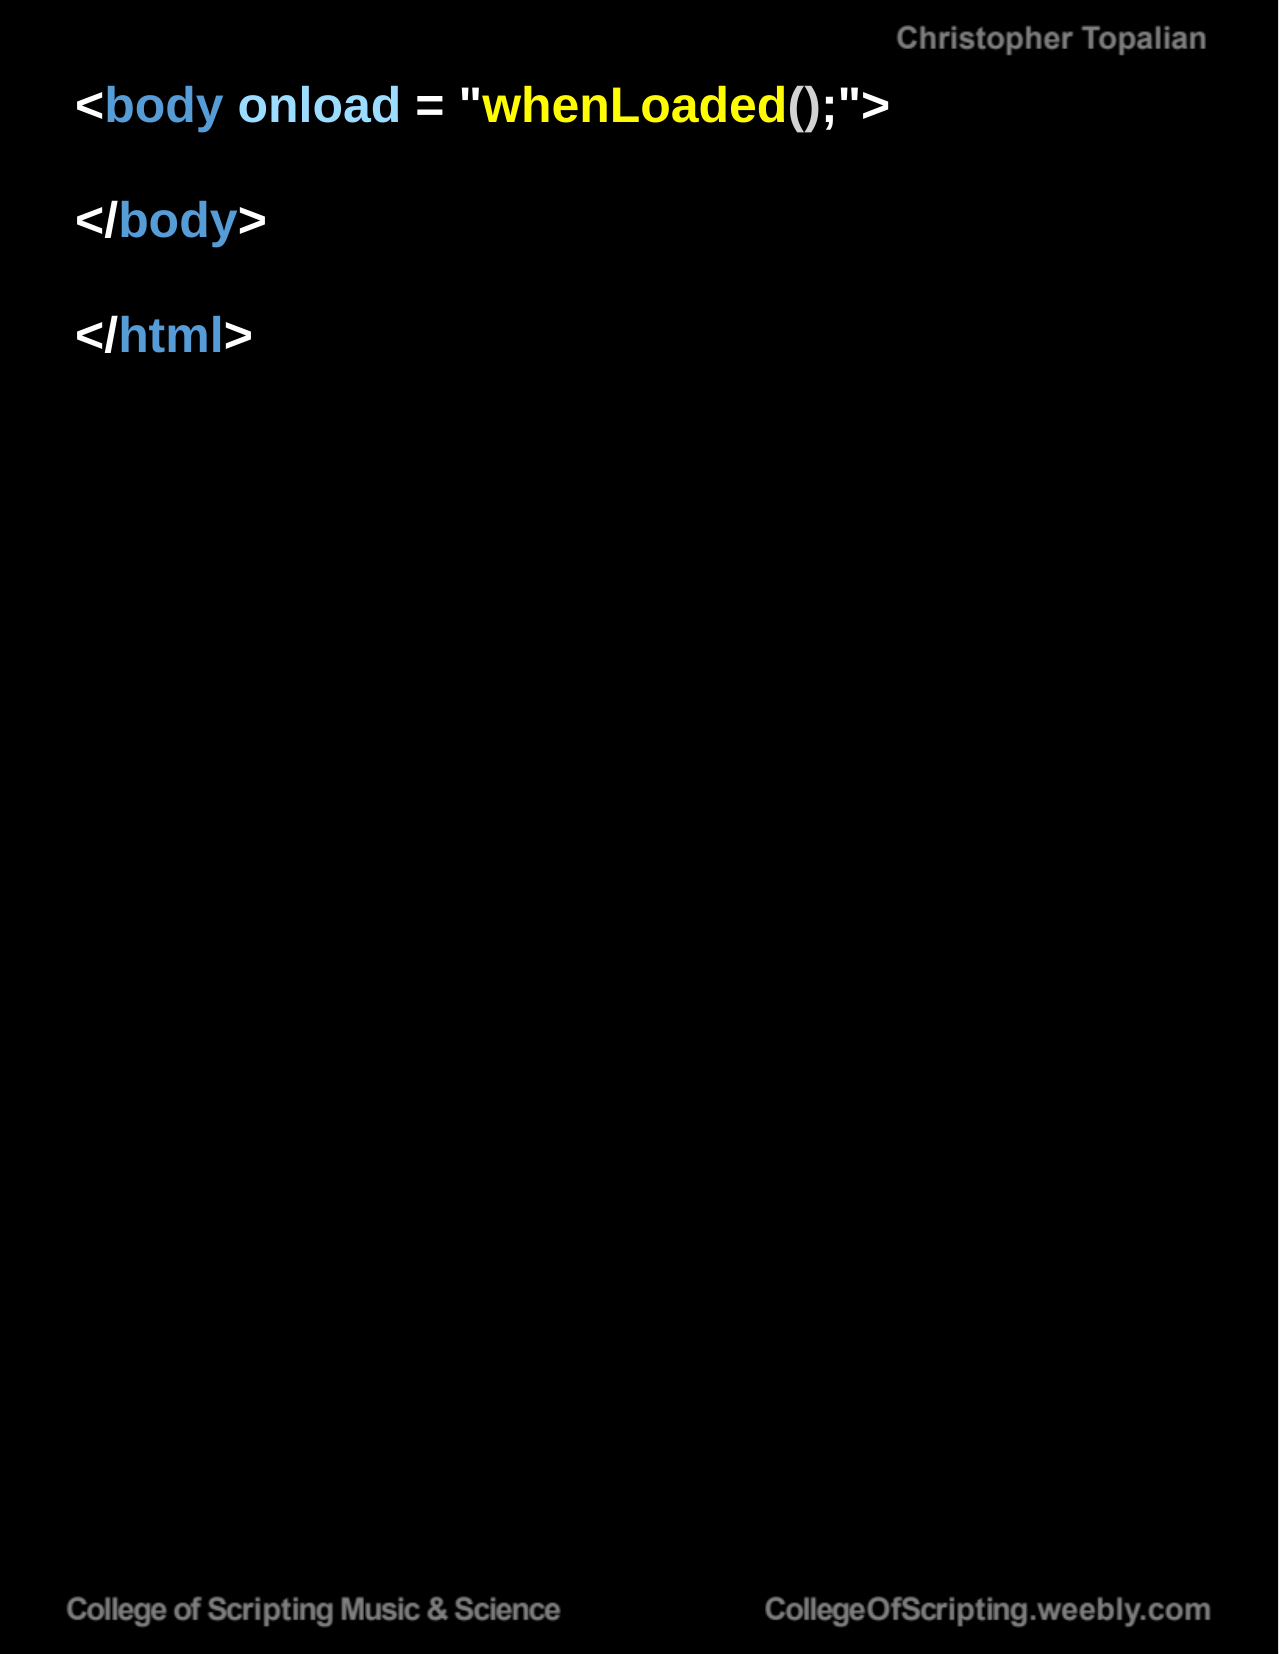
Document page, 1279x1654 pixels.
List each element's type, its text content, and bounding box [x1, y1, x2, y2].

text </html> [75, 305, 1203, 362]
text <body onload = "whenLoaded();"> [75, 75, 1203, 132]
text </body> [75, 190, 1203, 247]
